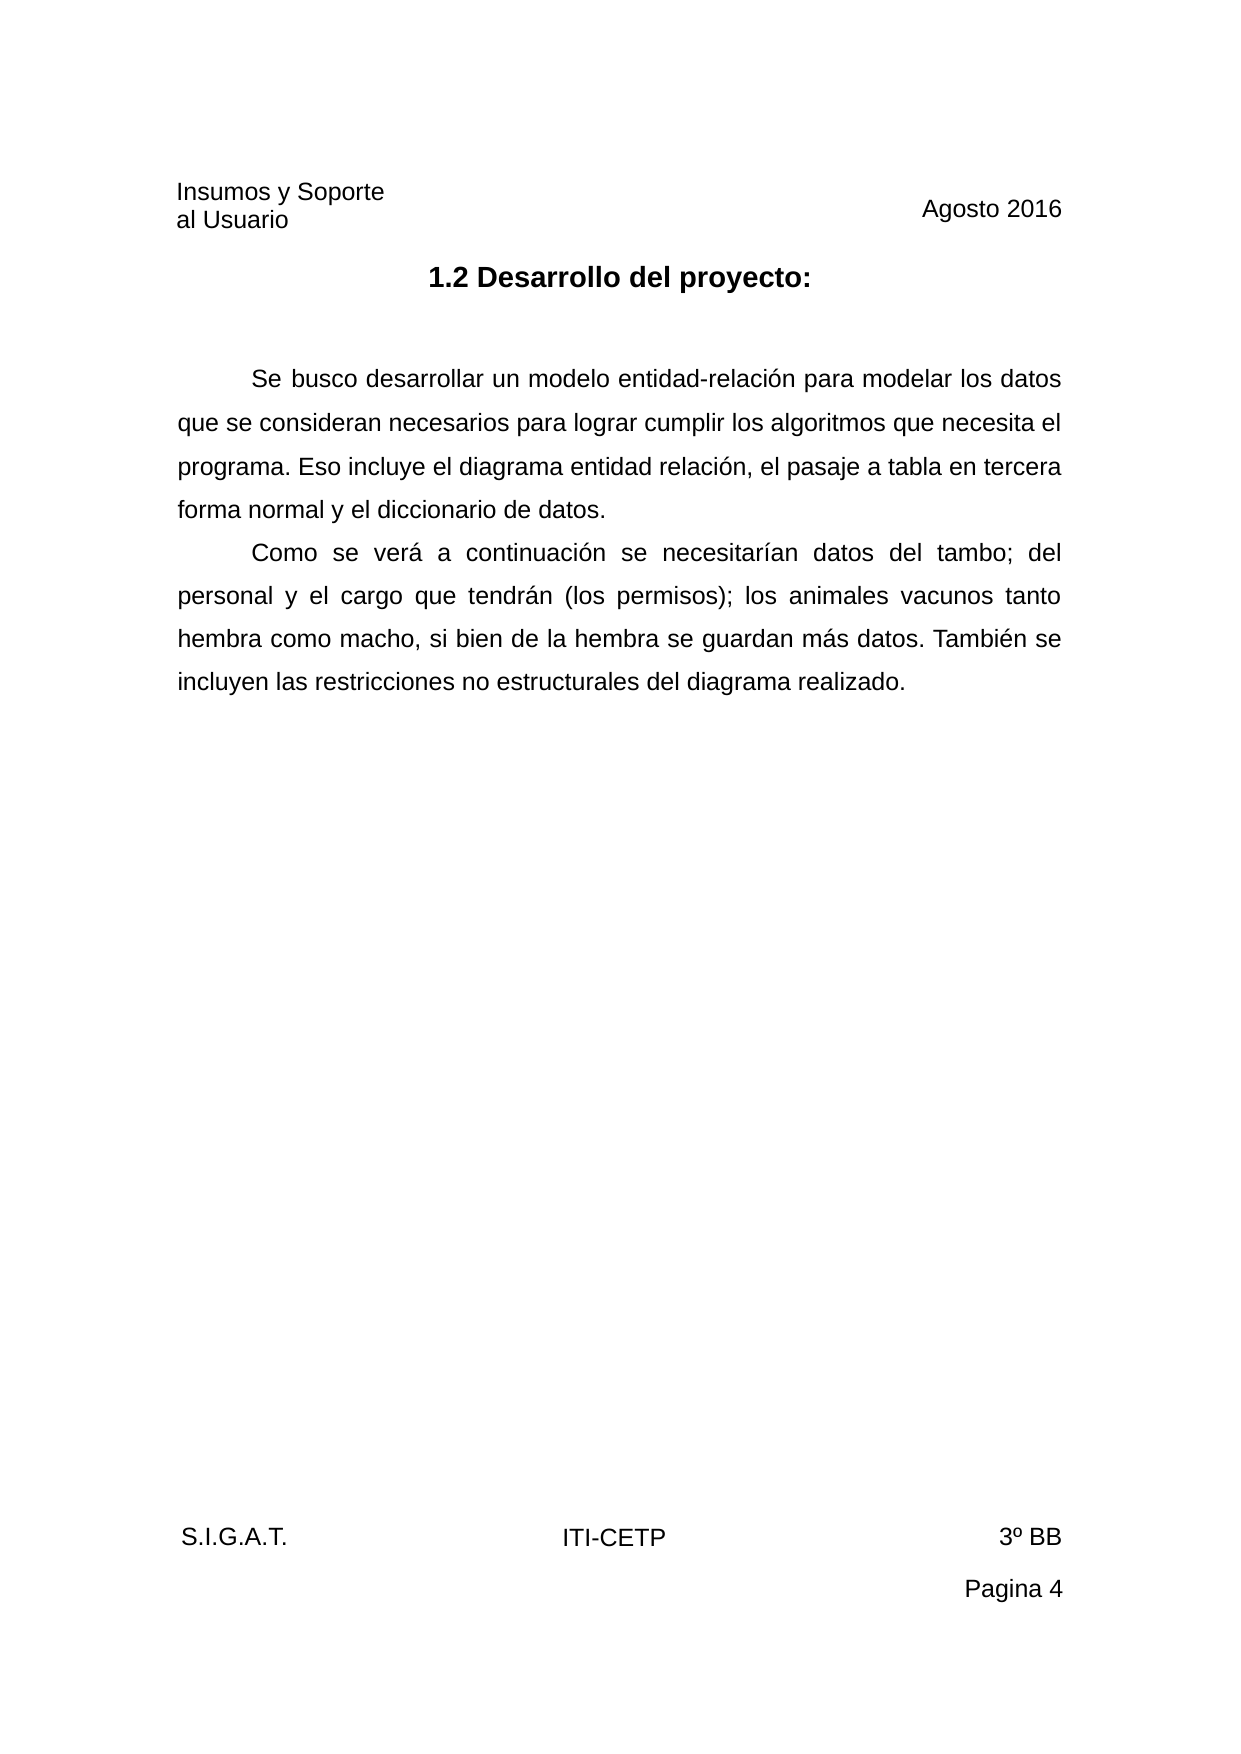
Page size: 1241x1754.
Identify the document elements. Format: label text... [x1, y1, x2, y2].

text Como se verá a continuación se necesitarían datos del tambo; del personal y el cargo que tendrán (los permisos); los animales vacunos tanto hembra como macho, si bien de la hembra se guardan más datos. También se incluyen las restricciones no estructurales del diagrama realizado. [177, 538, 1063, 696]
text Se busco desarrollar un modelo entidad-relación para modelar los datos que se consideran necesarios para lograr cumplir los algoritmos que necesita el programa. Eso incluye el diagrama entidad relación, el pasaje a tabla en tercera forma normal y el diccionario de datos. [177, 360, 1063, 523]
text 1.2 Desarrollo del proyecto: [177, 260, 1063, 293]
